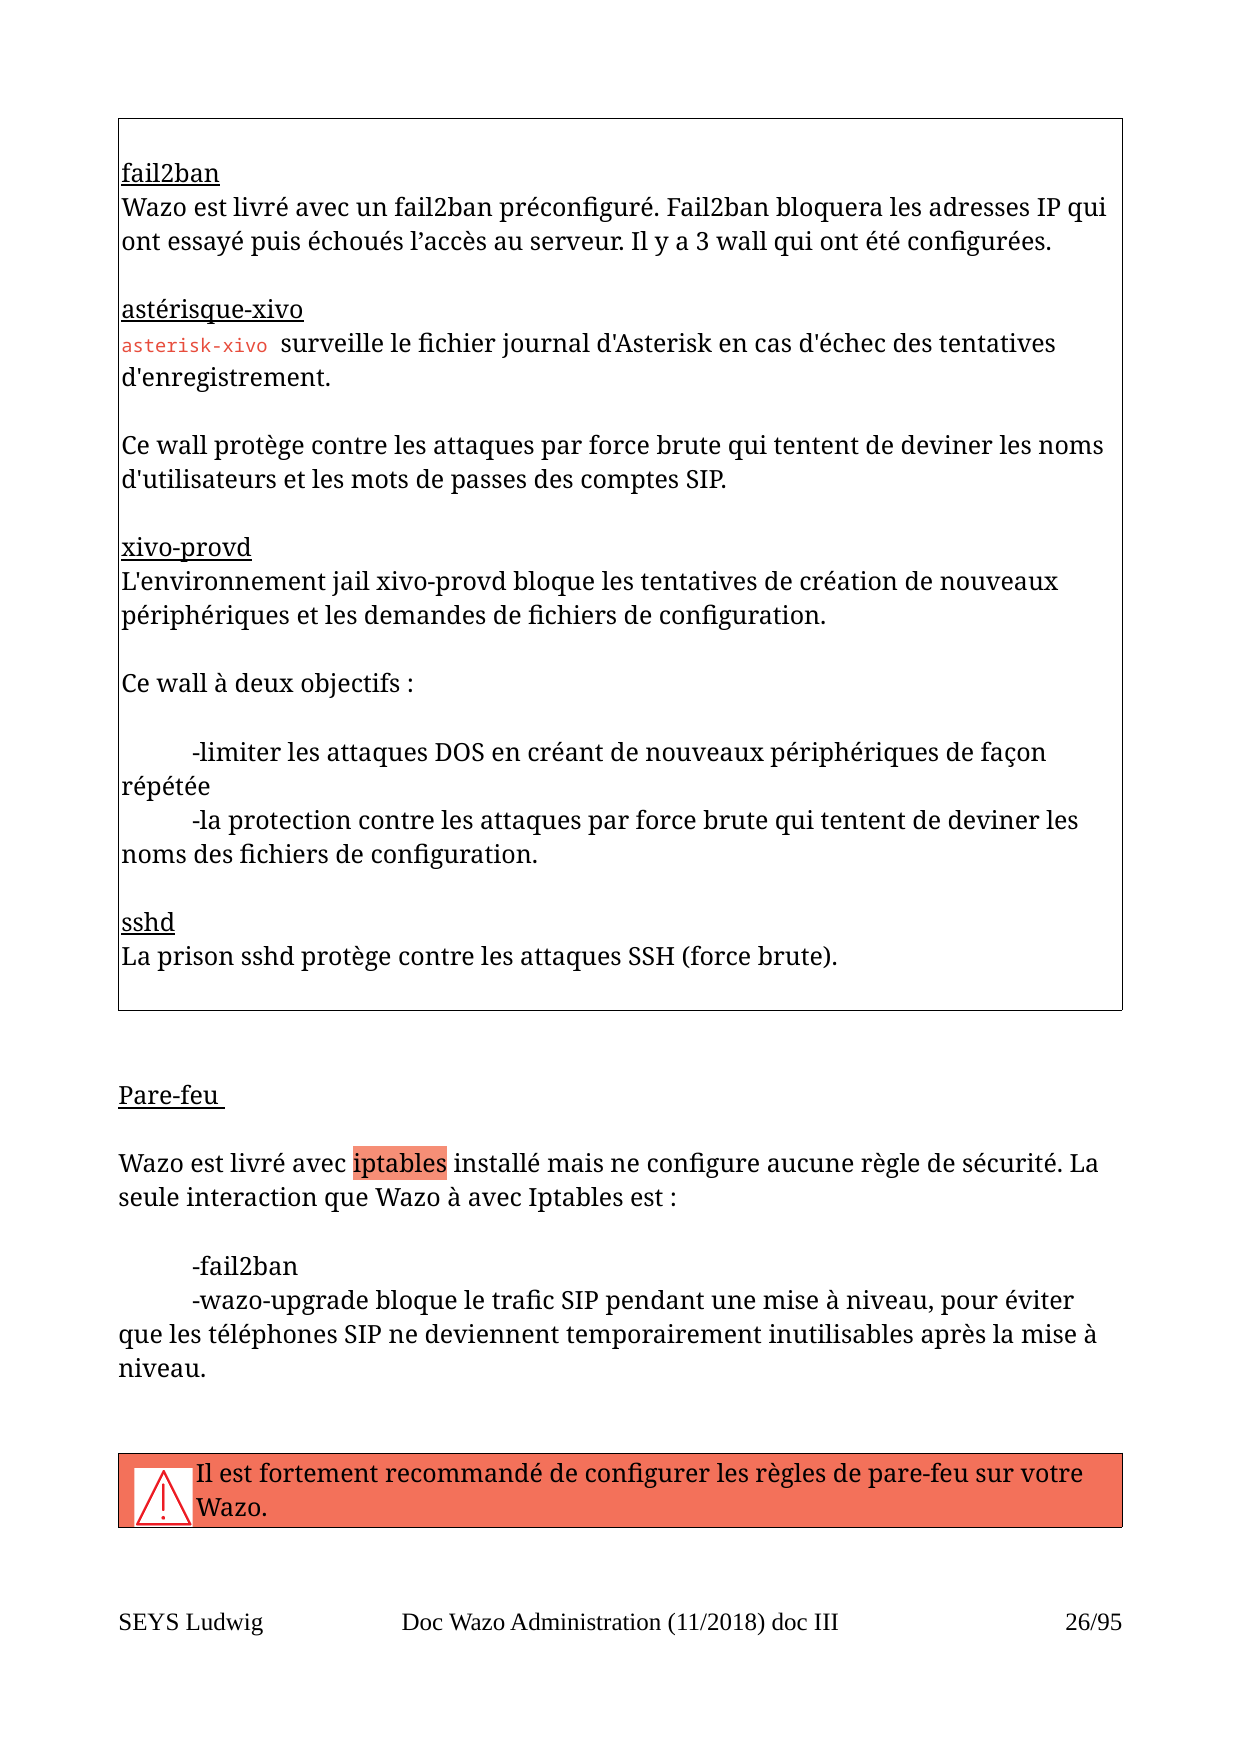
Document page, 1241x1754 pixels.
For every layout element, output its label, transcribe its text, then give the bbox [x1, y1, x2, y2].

text Wazo est livré avec iptables installé mais ne configure aucune règle de sécurité. La seule interaction que Wazo à avec Iptables est : [118, 1146, 1122, 1214]
text Ce wall à deux objectifs : [119, 663, 1122, 700]
text Ce wall protège contre les attaques par force brute qui tentent de deviner les noms d'utilisateurs et les mots de passes des comptes SIP. [119, 425, 1122, 496]
picture [134, 1468, 193, 1527]
text xivo-provd [119, 527, 1122, 561]
text Pare-feu [118, 1078, 1122, 1112]
text -limiter les attaques DOS en créant de nouveaux périphériques de façon répétée [119, 731, 1122, 799]
text Wazo est livré avec un fail2ban préconfiguré. Fail2ban bloquera les adresses IP qui ont essayé puis échoués l’accès au serveur. Il y a 3 wall qui ont été configurées. [119, 186, 1122, 257]
text fail2ban [119, 152, 1122, 186]
text La prison sshd protège contre les attaques SSH (force brute). [119, 936, 1122, 973]
text asterisk-xivo surveille le fichier journal d'Asterisk en cas d'échec des tentatives d'enregistrement. [119, 322, 1122, 394]
text sshd [119, 902, 1122, 936]
text -fail2ban [118, 1248, 1122, 1282]
text Il est fortement recommandé de configurer les règles de pare-feu sur votre Wazo. [119, 1454, 1122, 1527]
text L'environnement jail xivo-provd bloque les tentatives de création de nouveaux périphériques et les demandes de fichiers de configuration. [119, 561, 1122, 632]
text -la protection contre les attaques par force brute qui tentent de deviner les noms des fichiers de configuration. [119, 799, 1122, 871]
text astérisque-xivo [119, 288, 1122, 322]
text -wazo-upgrade bloque le trafic SIP pendant une mise à niveau, pour éviter que les téléphones SIP ne deviennent temporairement inutilisables après la mise à niveau. [118, 1282, 1122, 1384]
